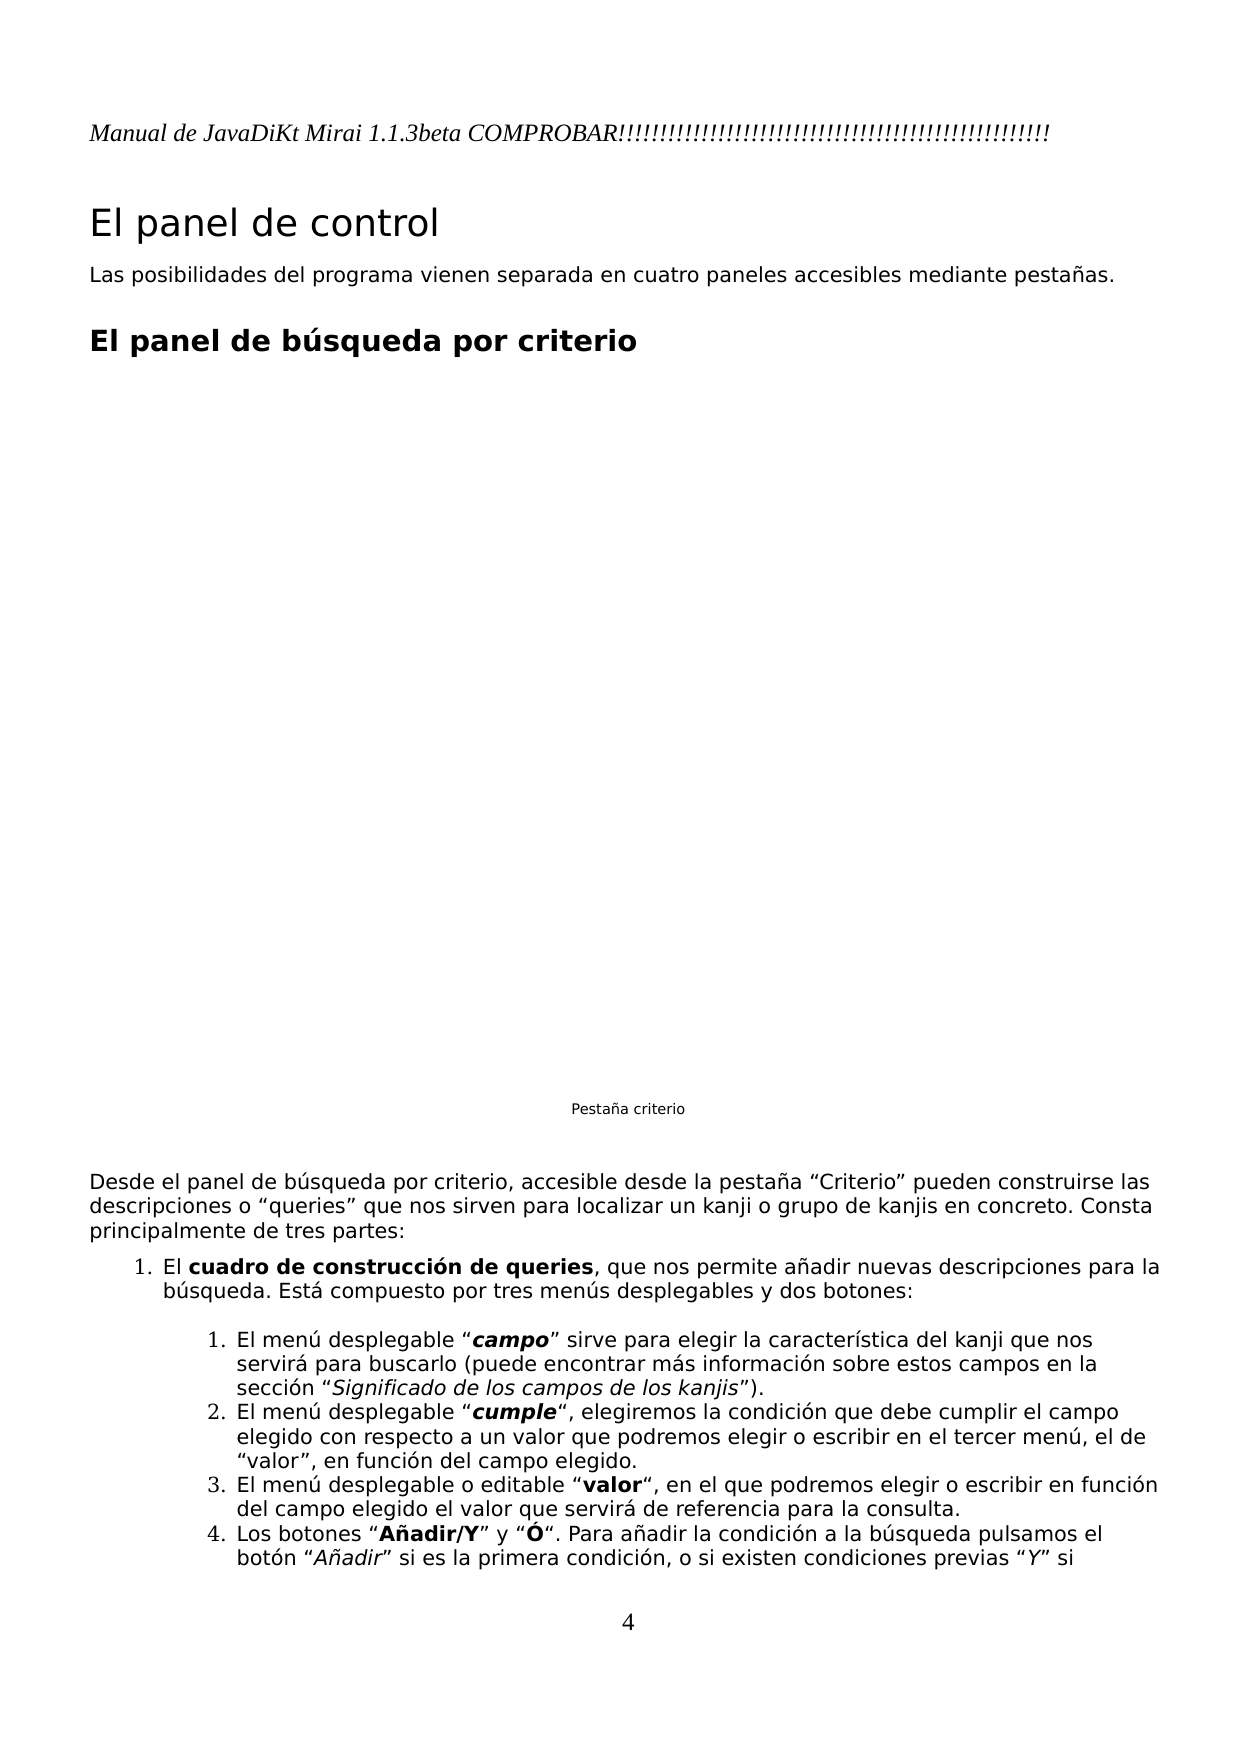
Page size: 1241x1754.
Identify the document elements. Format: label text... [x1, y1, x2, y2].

text Pestaña criterio [89, 1101, 1167, 1118]
list El menú desplegable “cumple“, elegiremos la condición que debe cumplir el campo elegido con respecto a un valor que podremos elegir o escribir en el tercer menú, el de “valor”, en función del campo elegido. [207, 1400, 1167, 1473]
subtitle El panel de control [89, 201, 1167, 245]
text Desde el panel de búsqueda por criterio, accesible desde la pestaña “Criterio” pueden construirse las descripciones o “queries” que nos sirven para localizar un kanji o grupo de kanjis en concreto. Consta principalmente de tres partes: [89, 1170, 1167, 1243]
list Los botones “Añadir/Y” y “Ó“. Para añadir la condición a la búsqueda pulsamos el botón “Añadir” si es la primera condición, o si existen condiciones previas “Y” si [207, 1522, 1167, 1570]
list El menú desplegable o editable “valor“, en el que podremos elegir o escribir en función del campo elegido el valor que servirá de referencia para la consulta. [207, 1473, 1167, 1522]
subtitle El panel de búsqueda por criterio [89, 324, 1167, 358]
list El cuadro de construcción de queries, que nos permite añadir nuevas descripciones para la búsqueda. Está compuesto por tres menús desplegables y dos botones: [133, 1255, 1167, 1303]
text Las posibilidades del programa vienen separada en cuatro paneles accesibles mediante pestañas. [89, 263, 1167, 288]
list El menú desplegable “campo” sirve para elegir la característica del kanji que nos servirá para buscarlo (puede encontrar más información sobre estos campos en la sección “Significado de los campos de los kanjis”). [207, 1328, 1167, 1400]
